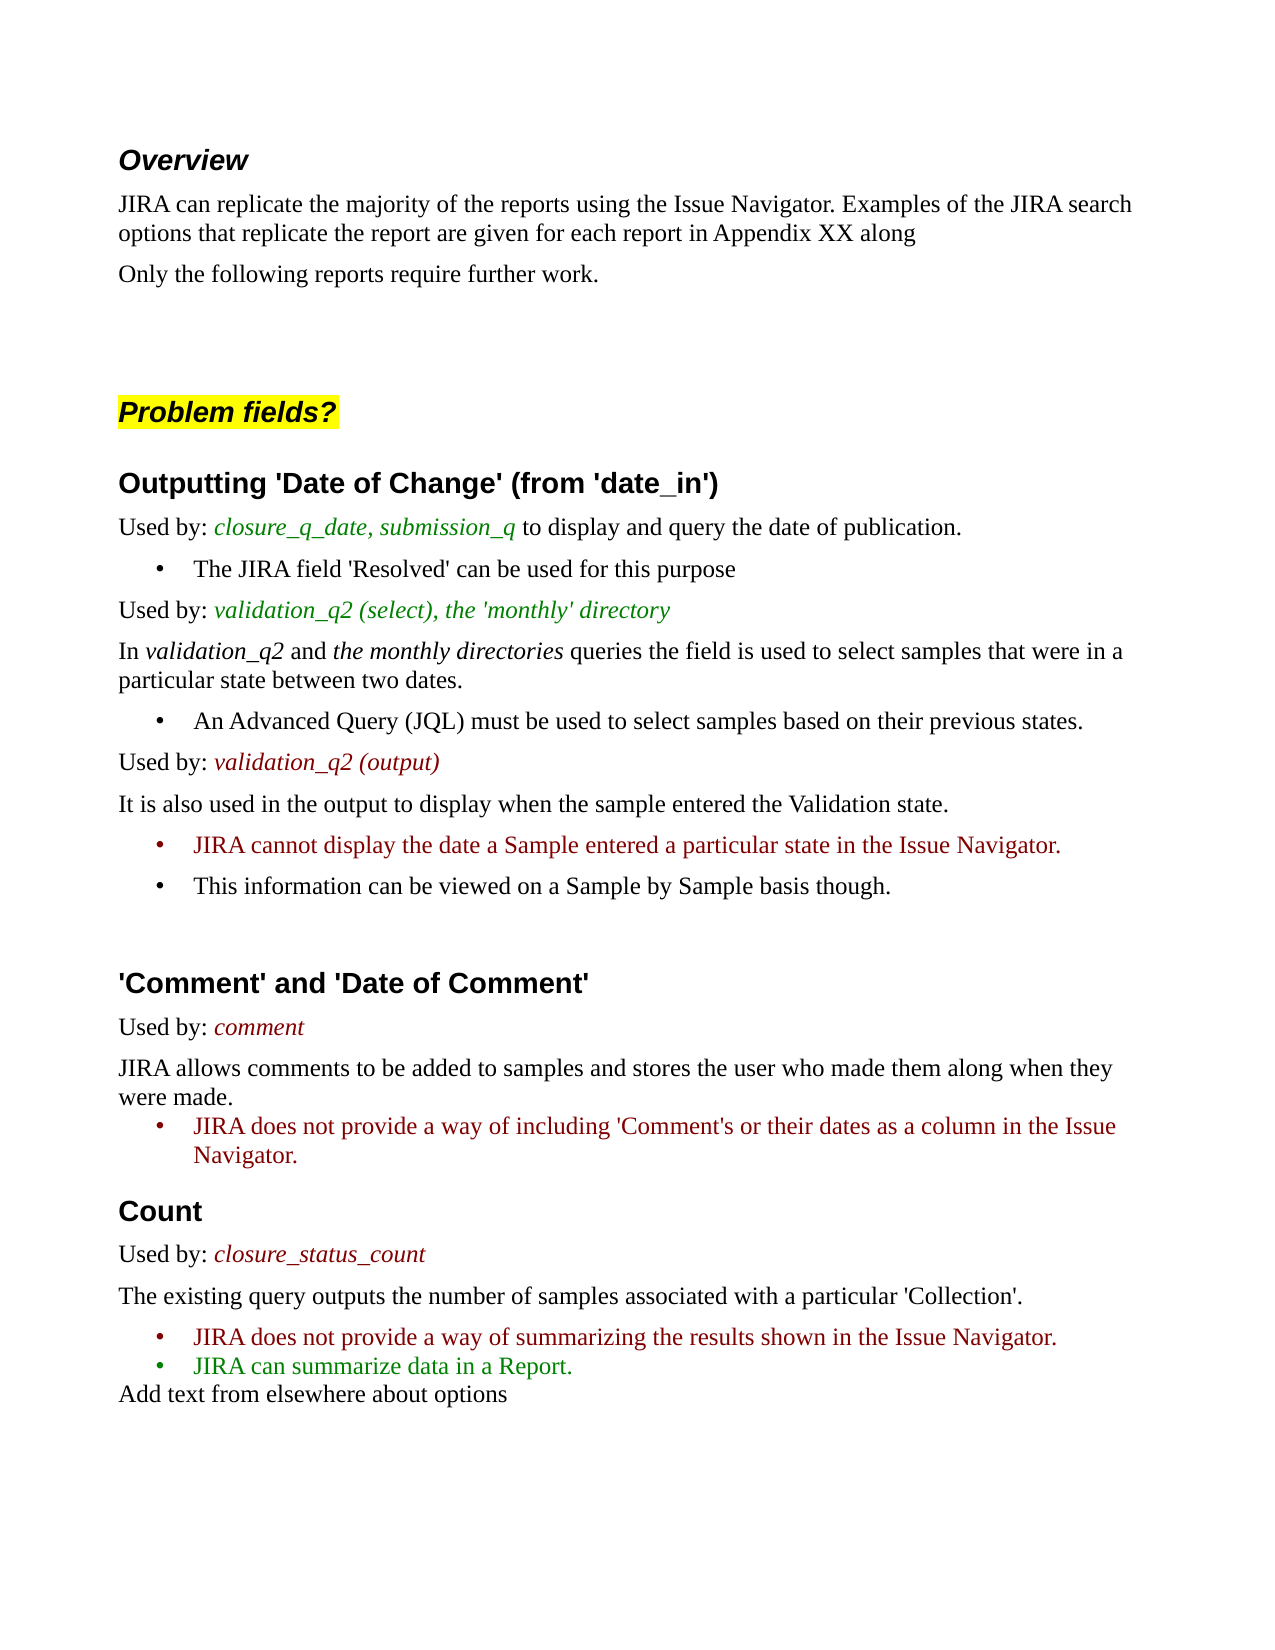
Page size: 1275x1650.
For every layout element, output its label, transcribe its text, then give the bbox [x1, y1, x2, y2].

subtitle Problem fields? [118, 395, 1157, 429]
list JIRA can summarize data in a Report. [156, 1351, 1157, 1379]
subtitle Count [118, 1193, 1157, 1227]
subtitle Overview [118, 143, 1157, 177]
list This information can be viewed on a Sample by Sample basis though. [156, 871, 1157, 900]
text Only the following reports require further work. [118, 259, 1157, 288]
list JIRA does not provide a way of including 'Comment's or their dates as a column in the Issue Navigator. [156, 1111, 1157, 1168]
list The JIRA field 'Resolved' can be used for this purpose [156, 554, 1157, 582]
text JIRA can replicate the majority of the reports using the Issue Navigator. Examples of the JIRA search options that replicate the report are given for each report in Appendix XX along [118, 189, 1157, 247]
list JIRA cannot display the date a Sample entered a particular state in the Issue Navigator. [156, 830, 1157, 859]
text It is also used in the output to display when the sample entered the Validation state. [118, 789, 1157, 817]
text Used by: closure_status_count [118, 1239, 1157, 1268]
text Used by: validation_q2 (output) [118, 747, 1157, 776]
text In validation_q2 and the monthly directories queries the field is used to select samples that were in a particular state between two dates. [118, 636, 1157, 694]
list JIRA does not provide a way of summarizing the results shown in the Issue Navigator. [156, 1322, 1157, 1351]
text JIRA allows comments to be added to samples and stores the user who made them along when they were made. [118, 1053, 1157, 1111]
subtitle Outputting 'Date of Change' (from 'date_in') [118, 466, 1157, 500]
text The existing query outputs the number of samples associated with a particular 'Collection'. [118, 1281, 1157, 1309]
text Used by: comment [118, 1012, 1157, 1041]
subtitle 'Comment' and 'Date of Comment' [118, 966, 1157, 1000]
text Used by: validation_q2 (select), the 'monthly' directory [118, 595, 1157, 624]
list An Advanced Query (JQL) must be used to select samples based on their previous states. [156, 706, 1157, 735]
text Add text from elsewhere about options [118, 1379, 1157, 1408]
text Used by: closure_q_date, submission_q to display and query the date of publication. [118, 512, 1157, 541]
